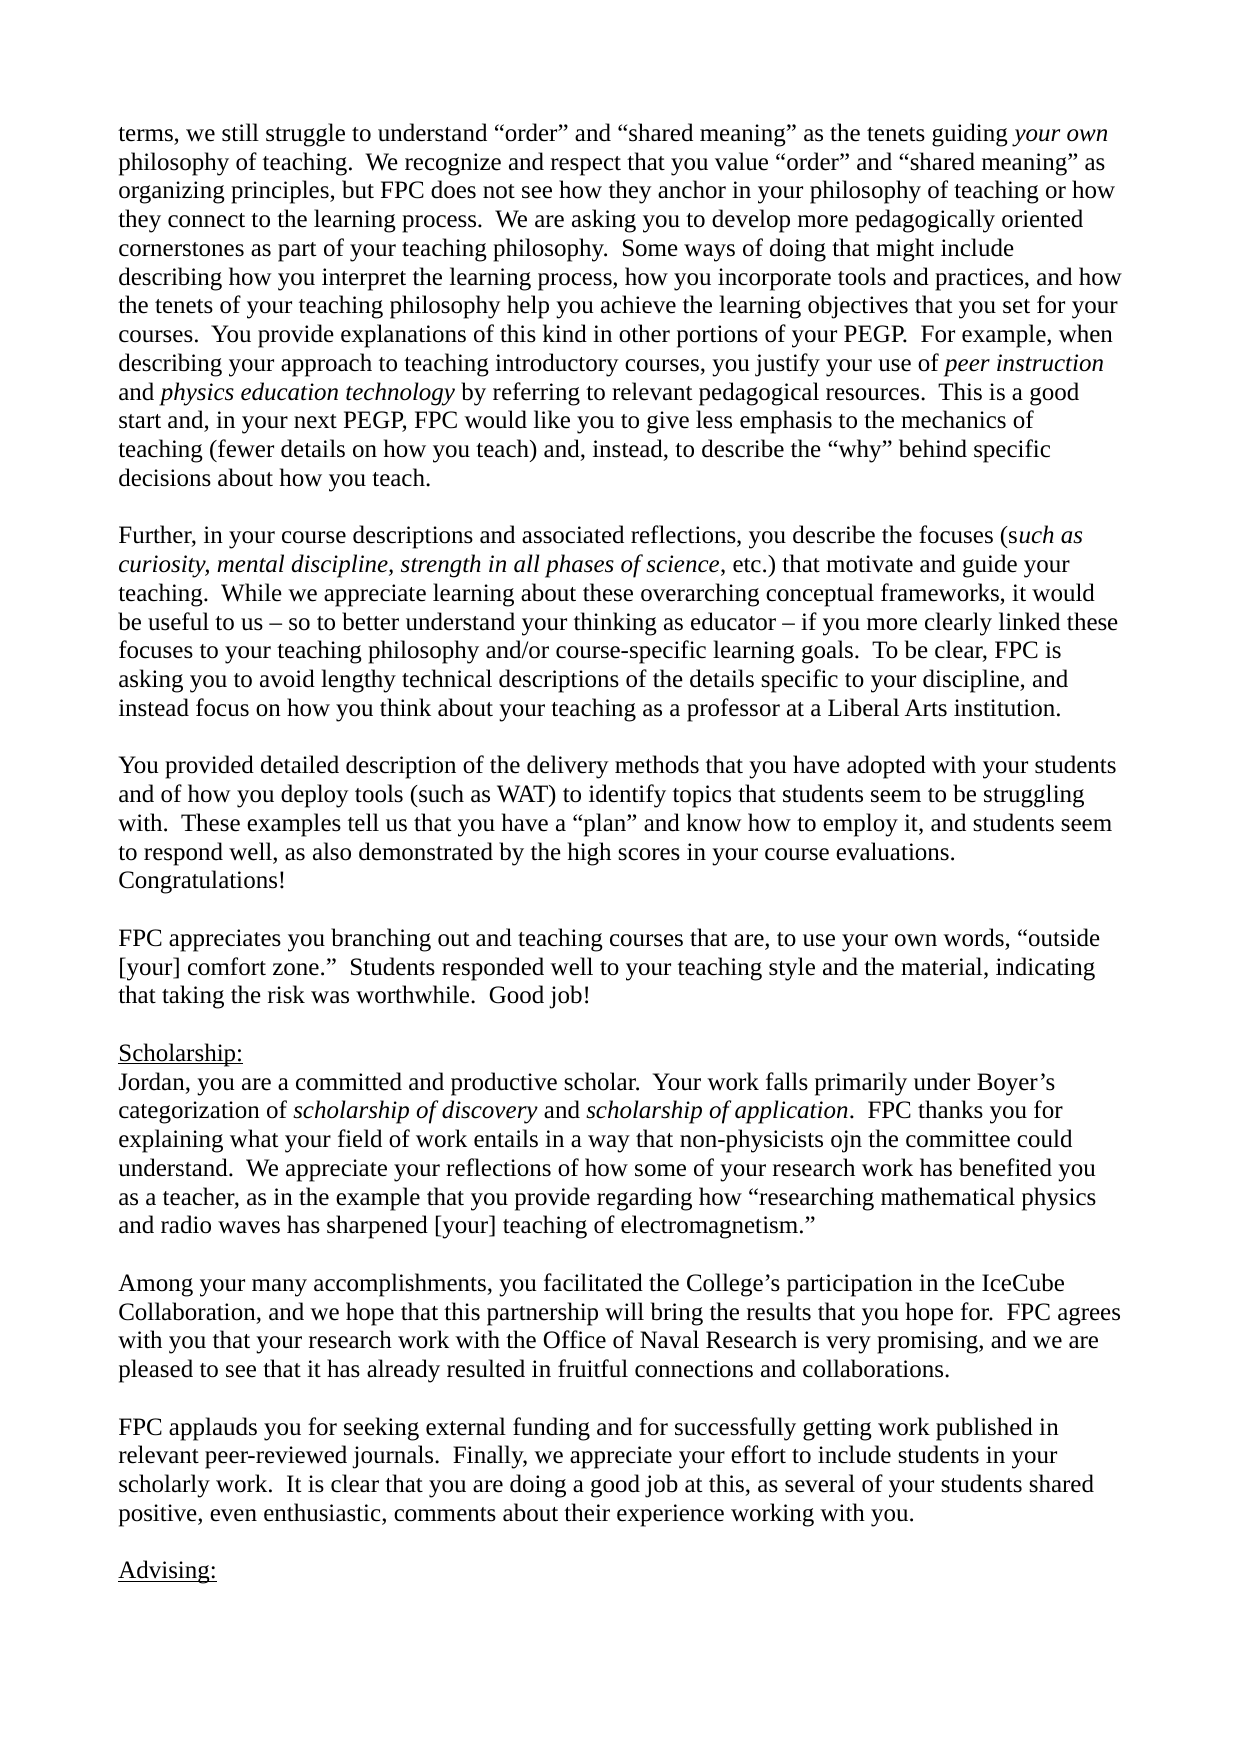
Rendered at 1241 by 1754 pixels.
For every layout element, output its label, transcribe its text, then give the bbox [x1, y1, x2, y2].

text You provided detailed description of the delivery methods that you have adopted with your students and of how you deploy tools (such as WAT) to identify topics that students seem to be struggling with. These examples tell us that you have a “plan” and know how to employ it, and students seem to respond well, as also demonstrated by the high scores in your course evaluations. Congratulations! [118, 751, 1122, 894]
text Advising: [118, 1556, 1122, 1584]
text Among your many accomplishments, you facilitated the College’s participation in the IceCube Collaboration, and we hope that this partnership will bring the results that you hope for. FPC agrees with you that your research work with the Office of Naval Research is very promising, and we are pleased to see that it has already resulted in fruitful connections and collaborations. [118, 1268, 1122, 1383]
text FPC applauds you for seeking external funding and for successfully getting work published in relevant peer-reviewed journals. Finally, we appreciate your effort to include students in your scholarly work. It is clear that you are doing a good job at this, as several of your students shared positive, even enthusiastic, comments about their experience working with you. [118, 1412, 1122, 1527]
text Scholarship: [118, 1038, 1122, 1067]
text FPC appreciates you branching out and teaching courses that are, to use your own words, “outside [your] comfort zone.” Students responded well to your teaching style and the material, indicating that taking the risk was worthwhile. Good job! [118, 923, 1122, 1009]
text terms, we still struggle to understand “order” and “shared meaning” as the tenets guiding your own philosophy of teaching. We recognize and respect that you value “order” and “shared meaning” as organizing principles, but FPC does not see how they anchor in your philosophy of teaching or how they connect to the learning process. We are asking you to develop more pedagogically oriented cornerstones as part of your teaching philosophy. Some ways of doing that might include describing how you interpret the learning process, how you incorporate tools and practices, and how the tenets of your teaching philosophy help you achieve the learning objectives that you set for your courses. You provide explanations of this kind in other portions of your PEGP. For example, when describing your approach to teaching introductory courses, you justify your use of peer instruction and physics education technology by referring to relevant pedagogical resources. This is a good start and, in your next PEGP, FPC would like you to give less emphasis to the mechanics of teaching (fewer details on how you teach) and, instead, to describe the “why” behind specific decisions about how you teach. [118, 118, 1122, 492]
text Jordan, you are a committed and productive scholar. Your work falls primarily under Boyer’s categorization of scholarship of discovery and scholarship of application. FPC thanks you for explaining what your field of work entails in a way that non-physicists ojn the committee could understand. We appreciate your reflections of how some of your research work has benefited you as a teacher, as in the example that you provide regarding how “researching mathematical physics and radio waves has sharpened [your] teaching of electromagnetism.” [118, 1067, 1122, 1239]
text Further, in your course descriptions and associated reflections, you describe the focuses (such as curiosity, mental discipline, strength in all phases of science, etc.) that motivate and guide your teaching. While we appreciate learning about these overarching conceptual frameworks, it would be useful to us – so to better understand your thinking as educator – if you more clearly linked these focuses to your teaching philosophy and/or course-specific learning goals. To be clear, FPC is asking you to avoid lengthy technical descriptions of the details specific to your discipline, and instead focus on how you think about your teaching as a professor at a Liberal Arts institution. [118, 521, 1122, 722]
